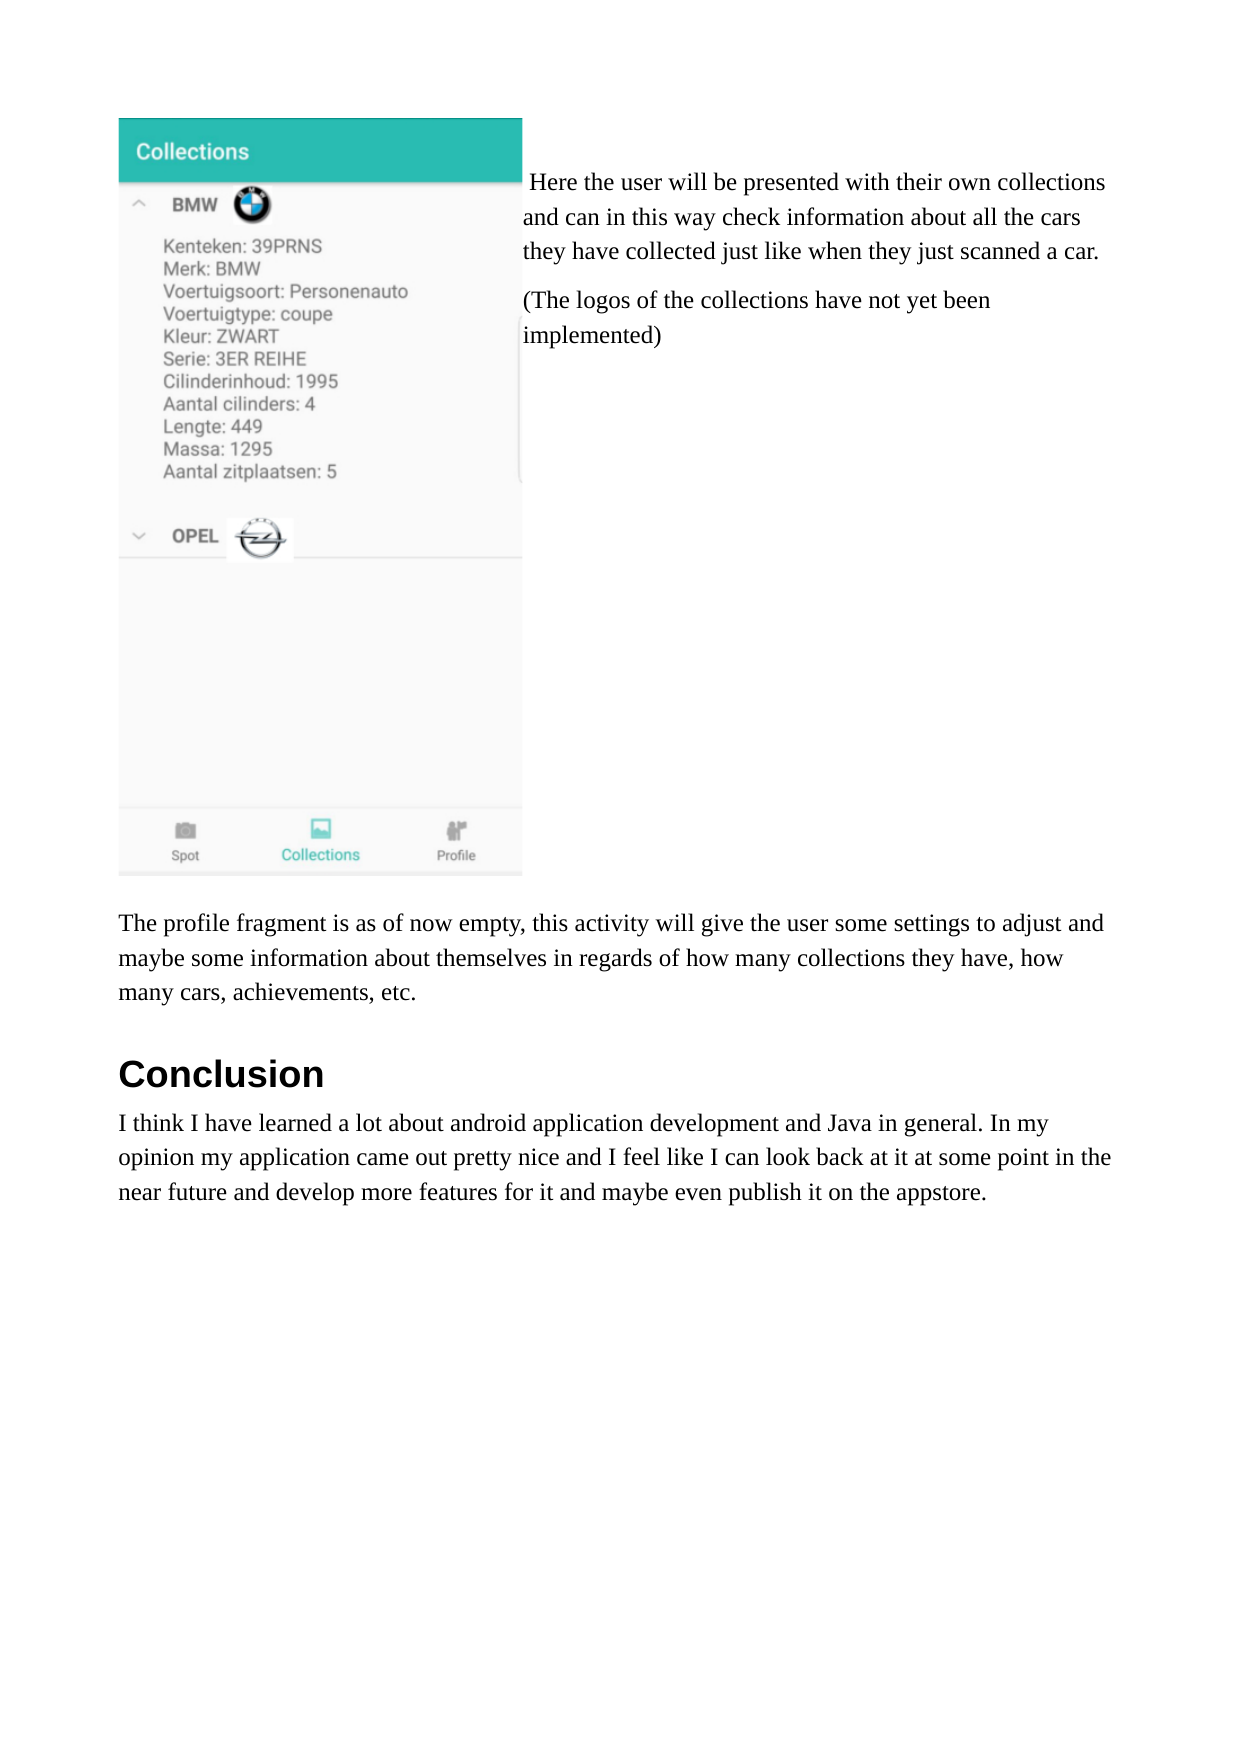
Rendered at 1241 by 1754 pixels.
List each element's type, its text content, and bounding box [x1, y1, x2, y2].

text I think I have learned a lot about android application development and Java in general. In my opinion my application came out pretty nice and I feel like I can look back at it at some point in the near future and develop more features for it and maybe even publish it on the appstore. [118, 1108, 1122, 1205]
text (The logos of the collections have not yet been implemented) [523, 285, 1122, 348]
text The profile fragment is as of now empty, this activity will give the user some settings to adjust and maybe some information about themselves in regards of how many collections they have, how many cars, achievements, etc. [118, 908, 1122, 1006]
subtitle Conclusion [118, 1051, 1122, 1095]
text Here the user will be presented with their own collections and can in this way check information about all the cars they have collected just like when they just scanned a car. [523, 167, 1122, 265]
picture [118, 118, 523, 876]
